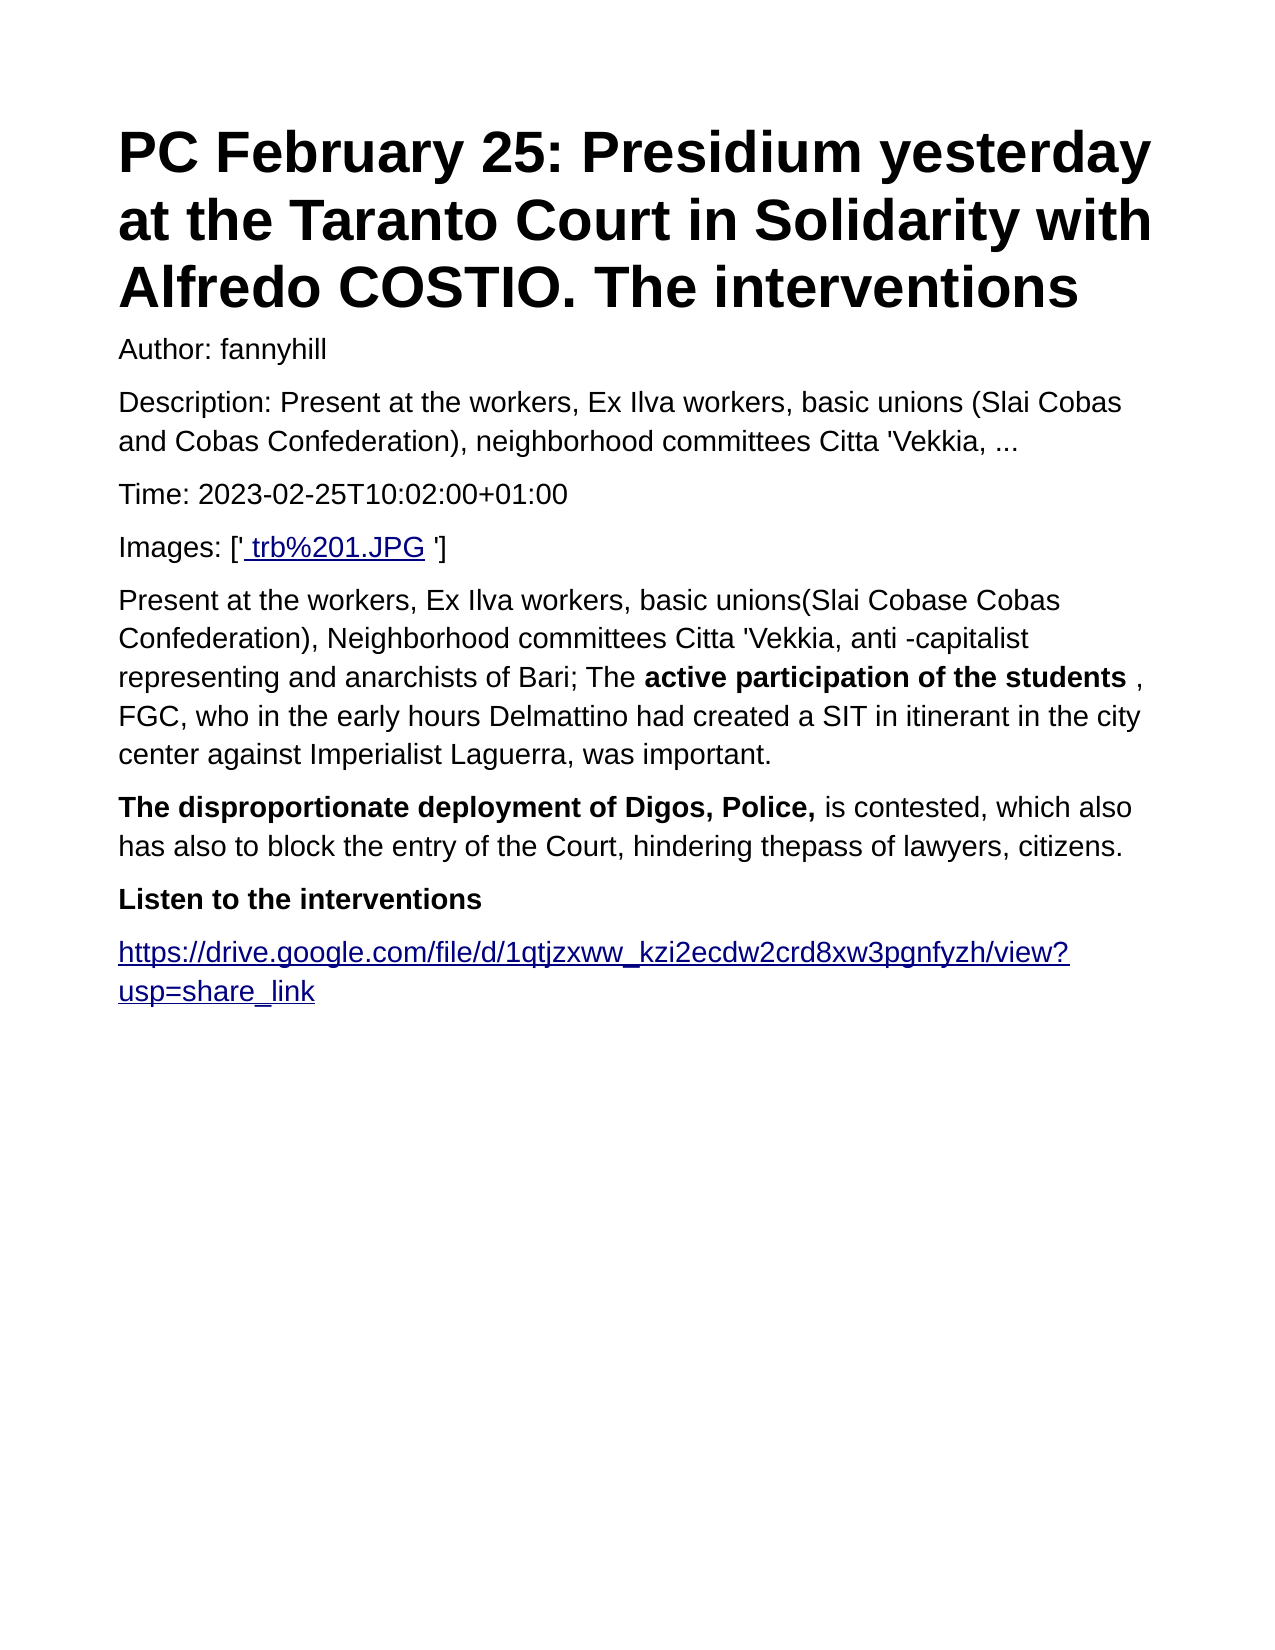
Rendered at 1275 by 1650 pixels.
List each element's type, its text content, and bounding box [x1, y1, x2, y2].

text Present at the workers, Ex Ilva workers, basic unions(Slai Cobase Cobas Confederation), Neighborhood committees Citta 'Vekkia, anti -capitalist representing and anarchists of Bari; The active participation of the students , FGC, who in the early hours Delmattino had created a SIT in itinerant in the city center against Imperialist Laguerra, was important. [118, 583, 1157, 771]
text Listen to the interventions [118, 882, 1157, 915]
text Images: [' trb%201.JPG '] [118, 530, 1157, 563]
text Description: Present at the workers, Ex Ilva workers, basic unions (Slai Cobas and Cobas Confederation), neighborhood committees Citta 'Vekkia, ... [118, 385, 1157, 457]
text Time: 2023-02-25T10:02:00+01:00 [118, 477, 1157, 510]
text https://drive.google.com/file/d/1qtjzxww_kzi2ecdw2crd8xw3pgnfyzh/view?usp=share_link [118, 935, 1157, 1007]
text Author: fannyhill [118, 332, 1157, 365]
subtitle PC February 25: Presidium yesterday at the Taranto Court in Solidarity with Alfredo COSTIO. The interventions [118, 118, 1157, 319]
text The disproportionate deployment of Digos, Police, is contested, which also has also to block the entry of the Court, hindering thepass of lawyers, citizens. [118, 790, 1157, 862]
